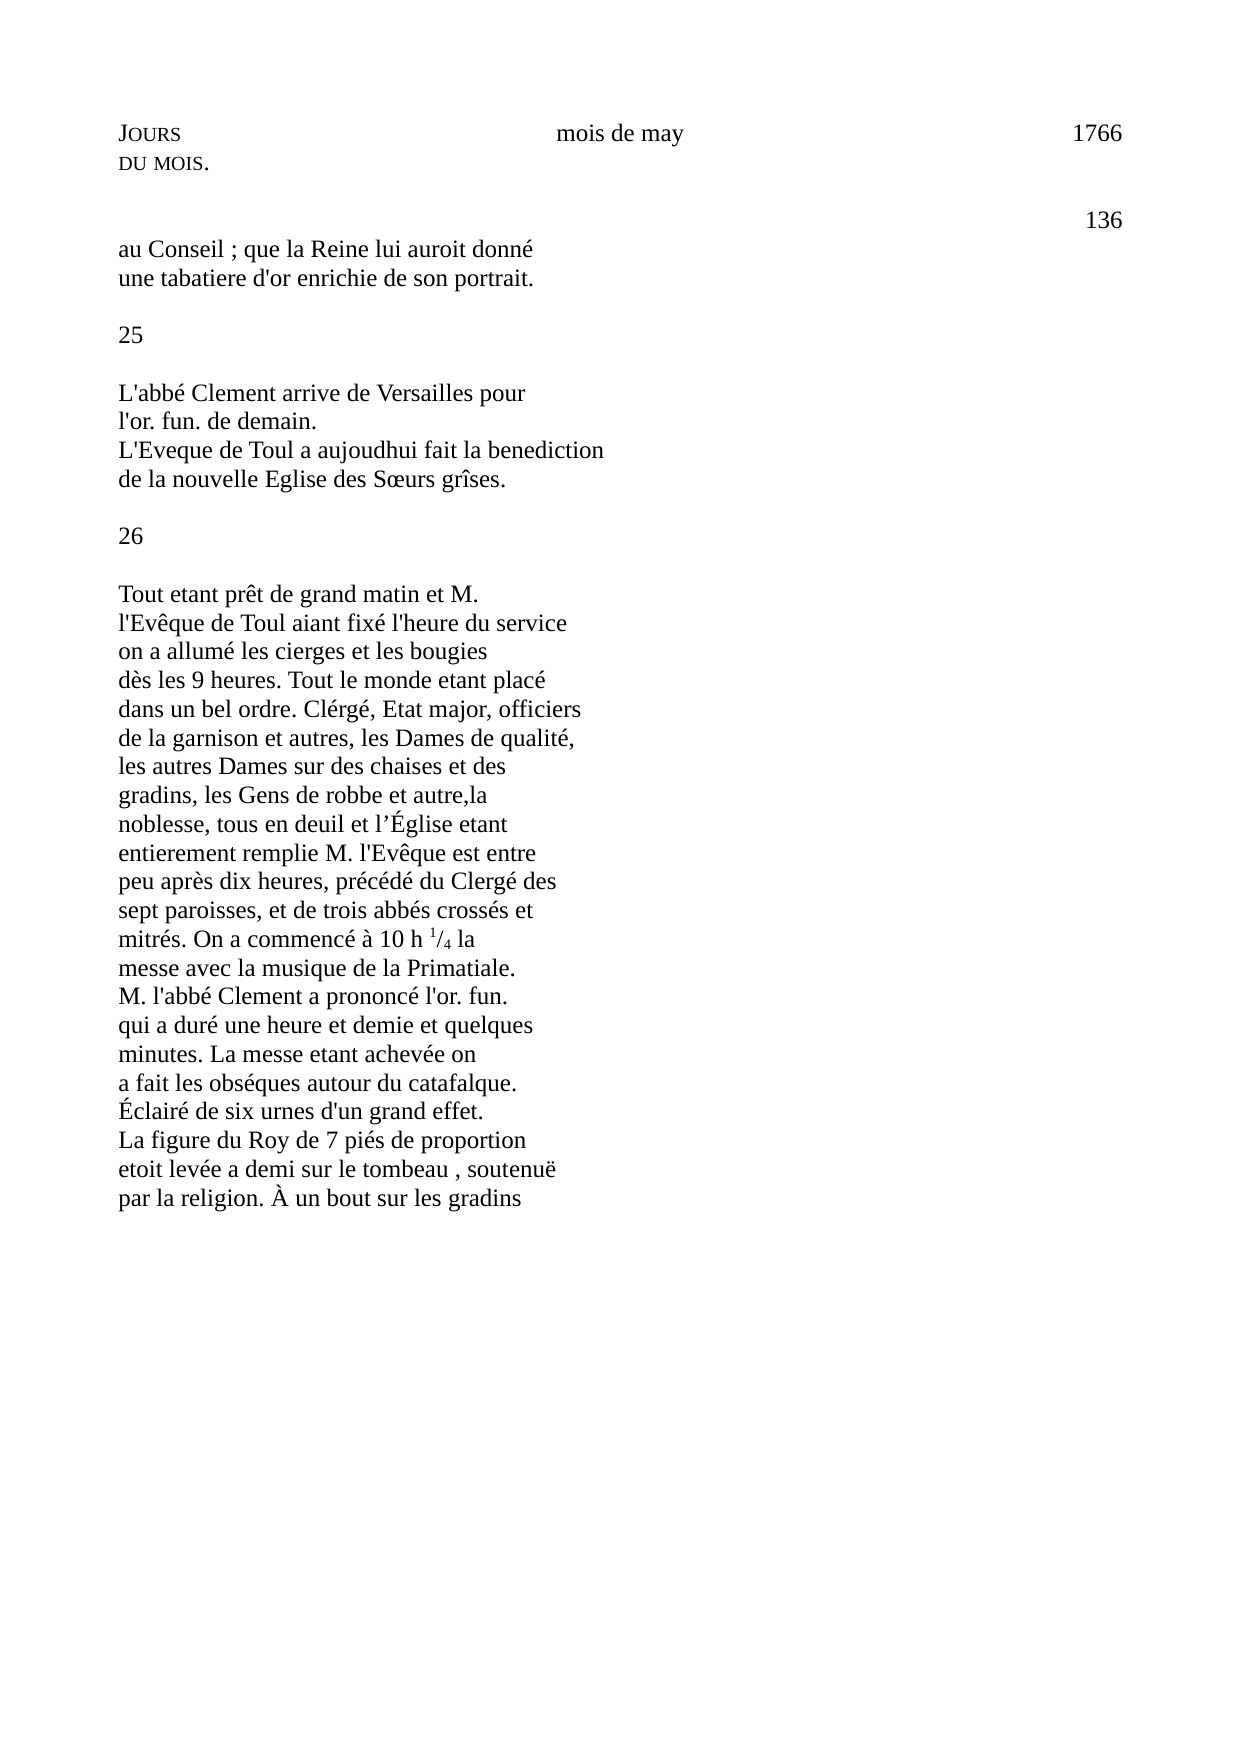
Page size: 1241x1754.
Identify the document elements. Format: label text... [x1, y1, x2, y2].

text L'Eveque de Toul a aujoudhui fait la benediction de la nouvelle Eglise des Sœurs grîses. [118, 435, 1122, 493]
text 25 L'abbé Clement arrive de Versailles pour l'or. fun. de demain. [118, 320, 1122, 435]
text 136 [118, 205, 1122, 234]
text au Conseil ; que la Reine lui auroit donné une tabatiere d'or enrichie de son portrait. [118, 234, 1122, 291]
text 26 Tout etant prêt de grand matin et M. l'Evêque de Toul aiant fixé l'heure du service on a allumé les cierges et les bougies dès les 9 heures. Tout le monde etant placé dans un bel ordre. Clérgé, Etat major, officiers de la garnison et autres, les Dames de qualité, les autres Dames sur des chaises et des gradins, les Gens de robbe et autre,la noblesse, tous en deuil et l’Église etant entierement remplie M. l'Evêque est entre peu après dix heures, précédé du Clergé des sept paroisses, et de trois abbés crossés et mitrés. On a commencé à 10 h 1/4 la messe avec la musique de la Primatiale. M. l'abbé Clement a prononcé l'or. fun. qui a duré une heure et demie et quelques minutes. La messe etant achevée on a fait les obséques autour du catafalque. Éclairé de six urnes d'un grand effet. La figure du Roy de 7 piés de proportion etoit levée a demi sur le tombeau , soutenuë par la religion. À un bout sur les gradins [118, 521, 1122, 1211]
